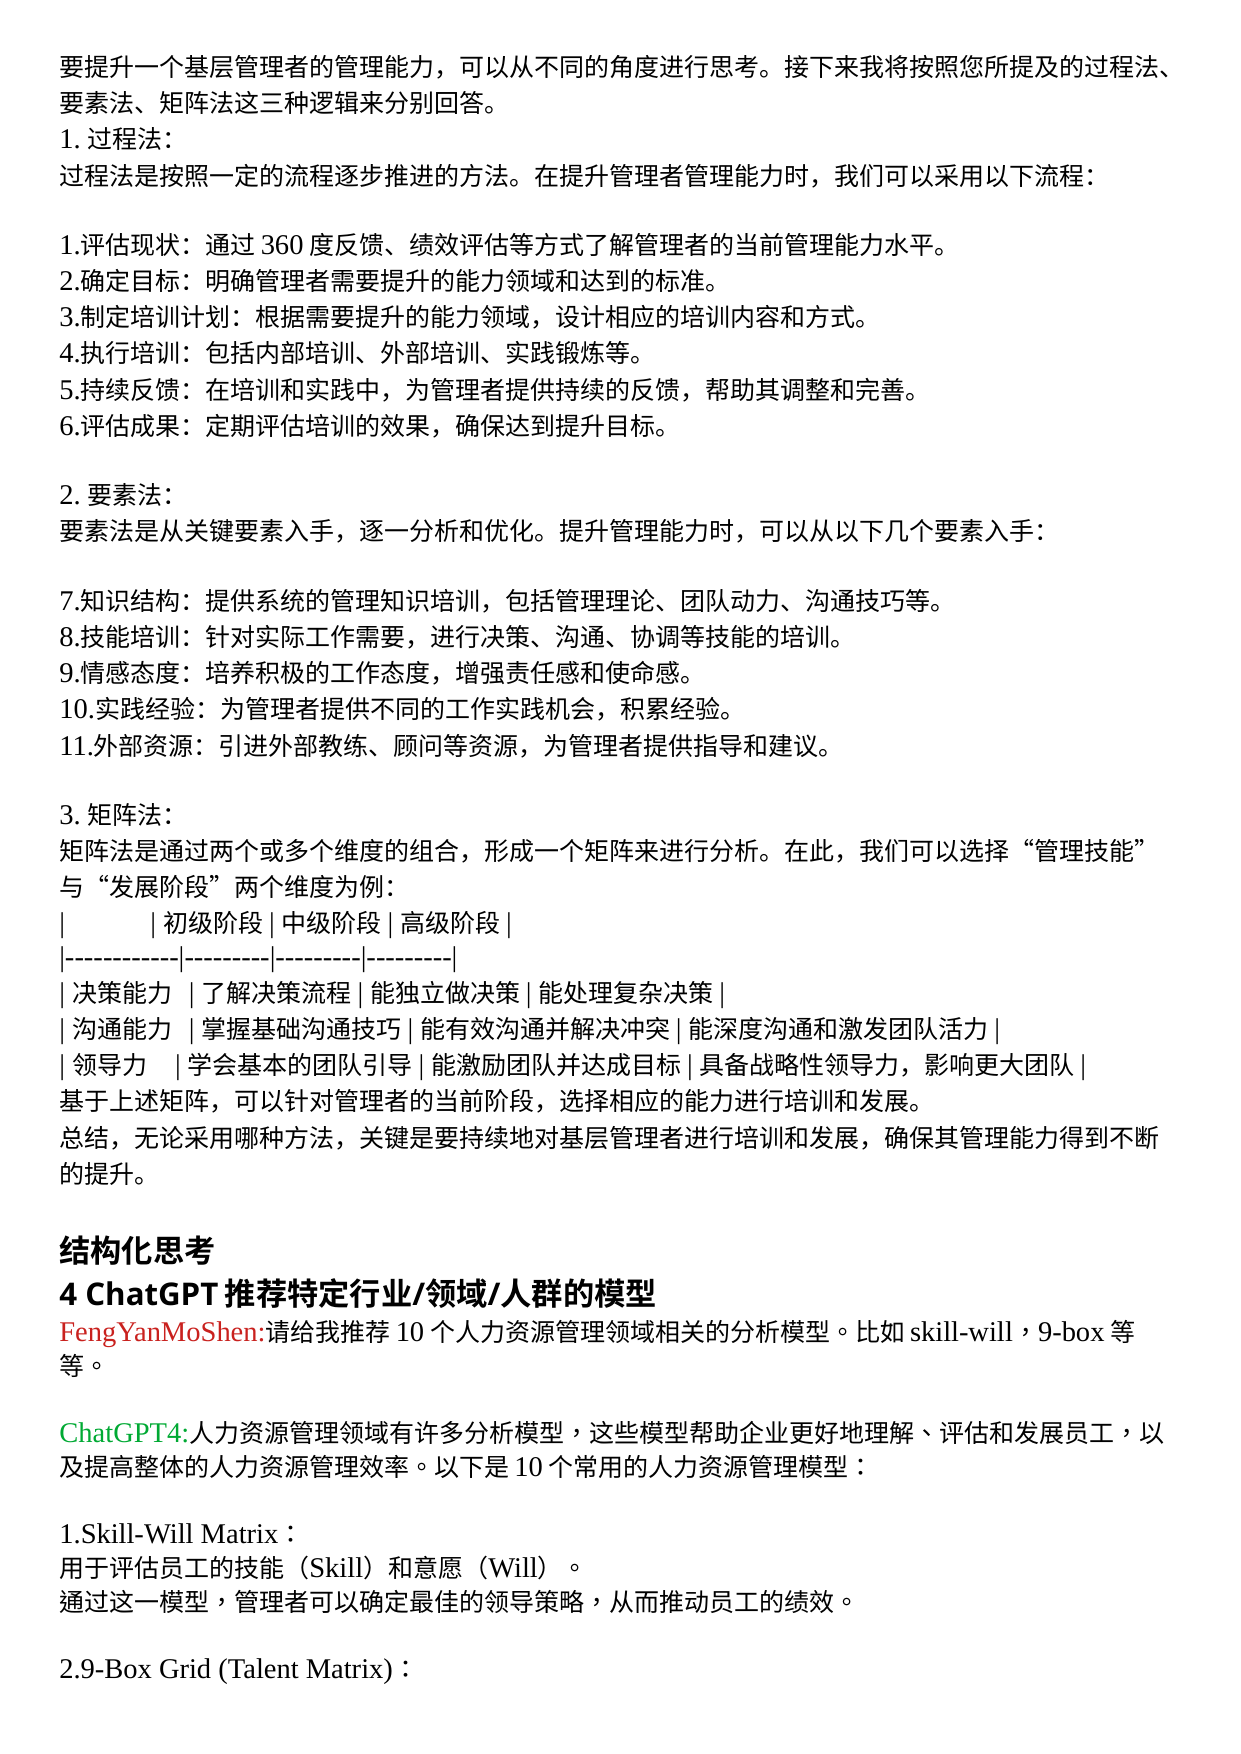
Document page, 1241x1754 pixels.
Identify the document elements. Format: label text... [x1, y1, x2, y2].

text 4.执行培训：包括内部培训、外部培训、实践锻炼等。 [59, 334, 1181, 370]
text 8.技能培训：针对实际工作需要，进行决策、沟通、协调等技能的培训。 [59, 617, 1181, 653]
text 3. 矩阵法： [59, 795, 1181, 831]
text 1. 过程法： [59, 120, 1181, 156]
text 2.9-Box Grid (Talent Matrix)： [59, 1652, 1181, 1686]
text 矩阵法是通过两个或多个维度的组合，形成一个矩阵来进行分析。在此，我们可以选择“管理技能”与“发展阶段”两个维度为例： [59, 831, 1181, 904]
text FengYanMoShen:请给我推荐10个人力资源管理领域相关的分析模型。比如skill-will，9-box等等。 [59, 1315, 1181, 1383]
text 过程法是按照一定的流程逐步推进的方法。在提升管理者管理能力时，我们可以采用以下流程： [59, 156, 1181, 192]
text 要素法是从关键要素入手，逐一分析和优化。提升管理能力时，可以从以下几个要素入手： [59, 512, 1181, 548]
text ChatGPT4:管理能力是一个复杂的综合能力，包括了领导力、组织协调能力、决策能力、沟通能力等。要提升一个基层管理者的管理能力，可以从不同的角度进行思考。接下来我将按照您所提及的过程法、要素法、矩阵法这三种逻辑来分别回答。 [59, 47, 1181, 120]
text 2. 要素法： [59, 476, 1181, 512]
text 4 ChatGPT推荐特定行业/领域/人群的模型 [59, 1272, 1181, 1315]
text ChatGPT4:人力资源管理领域有许多分析模型，这些模型帮助企业更好地理解、评估和发展员工，以及提高整体的人力资源管理效率。以下是10个常用的人力资源管理模型： [59, 1416, 1181, 1484]
text 5.持续反馈：在培训和实践中，为管理者提供持续的反馈，帮助其调整和完善。 [59, 370, 1181, 406]
text |------------|---------|---------|---------| [59, 940, 1181, 973]
text 3.制定培训计划：根据需要提升的能力领域，设计相应的培训内容和方式。 [59, 298, 1181, 334]
text 用于评估员工的技能（Skill）和意愿（Will）。 [59, 1551, 1181, 1585]
text 2.确定目标：明确管理者需要提升的能力领域和达到的标准。 [59, 261, 1181, 298]
text 基于上述矩阵，可以针对管理者的当前阶段，选择相应的能力进行培训和发展。 [59, 1082, 1181, 1118]
text 10.实践经验：为管理者提供不同的工作实践机会，积累经验。 [59, 690, 1181, 726]
text | 决策能力 | 了解决策流程 | 能独立做决策 | 能处理复杂决策 | [59, 973, 1181, 1009]
text | | 初级阶段 | 中级阶段 | 高级阶段 | [59, 904, 1181, 940]
text | 领导力 | 学会基本的团队引导 | 能激励团队并达成目标 | 具备战略性领导力，影响更大团队 | [59, 1046, 1181, 1082]
text 11.外部资源：引进外部教练、顾问等资源，为管理者提供指导和建议。 [59, 726, 1181, 762]
text 1.评估现状：通过360度反馈、绩效评估等方式了解管理者的当前管理能力水平。 [59, 225, 1181, 261]
text 结构化思考 [59, 1229, 1181, 1272]
text 9.情感态度：培养积极的工作态度，增强责任感和使命感。 [59, 653, 1181, 690]
text 总结，无论采用哪种方法，关键是要持续地对基层管理者进行培训和发展，确保其管理能力得到不断的提升。 [59, 1118, 1181, 1191]
text 1.Skill-Will Matrix： [59, 1517, 1181, 1551]
text 通过这一模型，管理者可以确定最佳的领导策略，从而推动员工的绩效。 [59, 1585, 1181, 1619]
text | 沟通能力 | 掌握基础沟通技巧 | 能有效沟通并解决冲突 | 能深度沟通和激发团队活力 | [59, 1009, 1181, 1046]
text 6.评估成果：定期评估培训的效果，确保达到提升目标。 [59, 406, 1181, 443]
text 7.知识结构：提供系统的管理知识培训，包括管理理论、团队动力、沟通技巧等。 [59, 581, 1181, 617]
